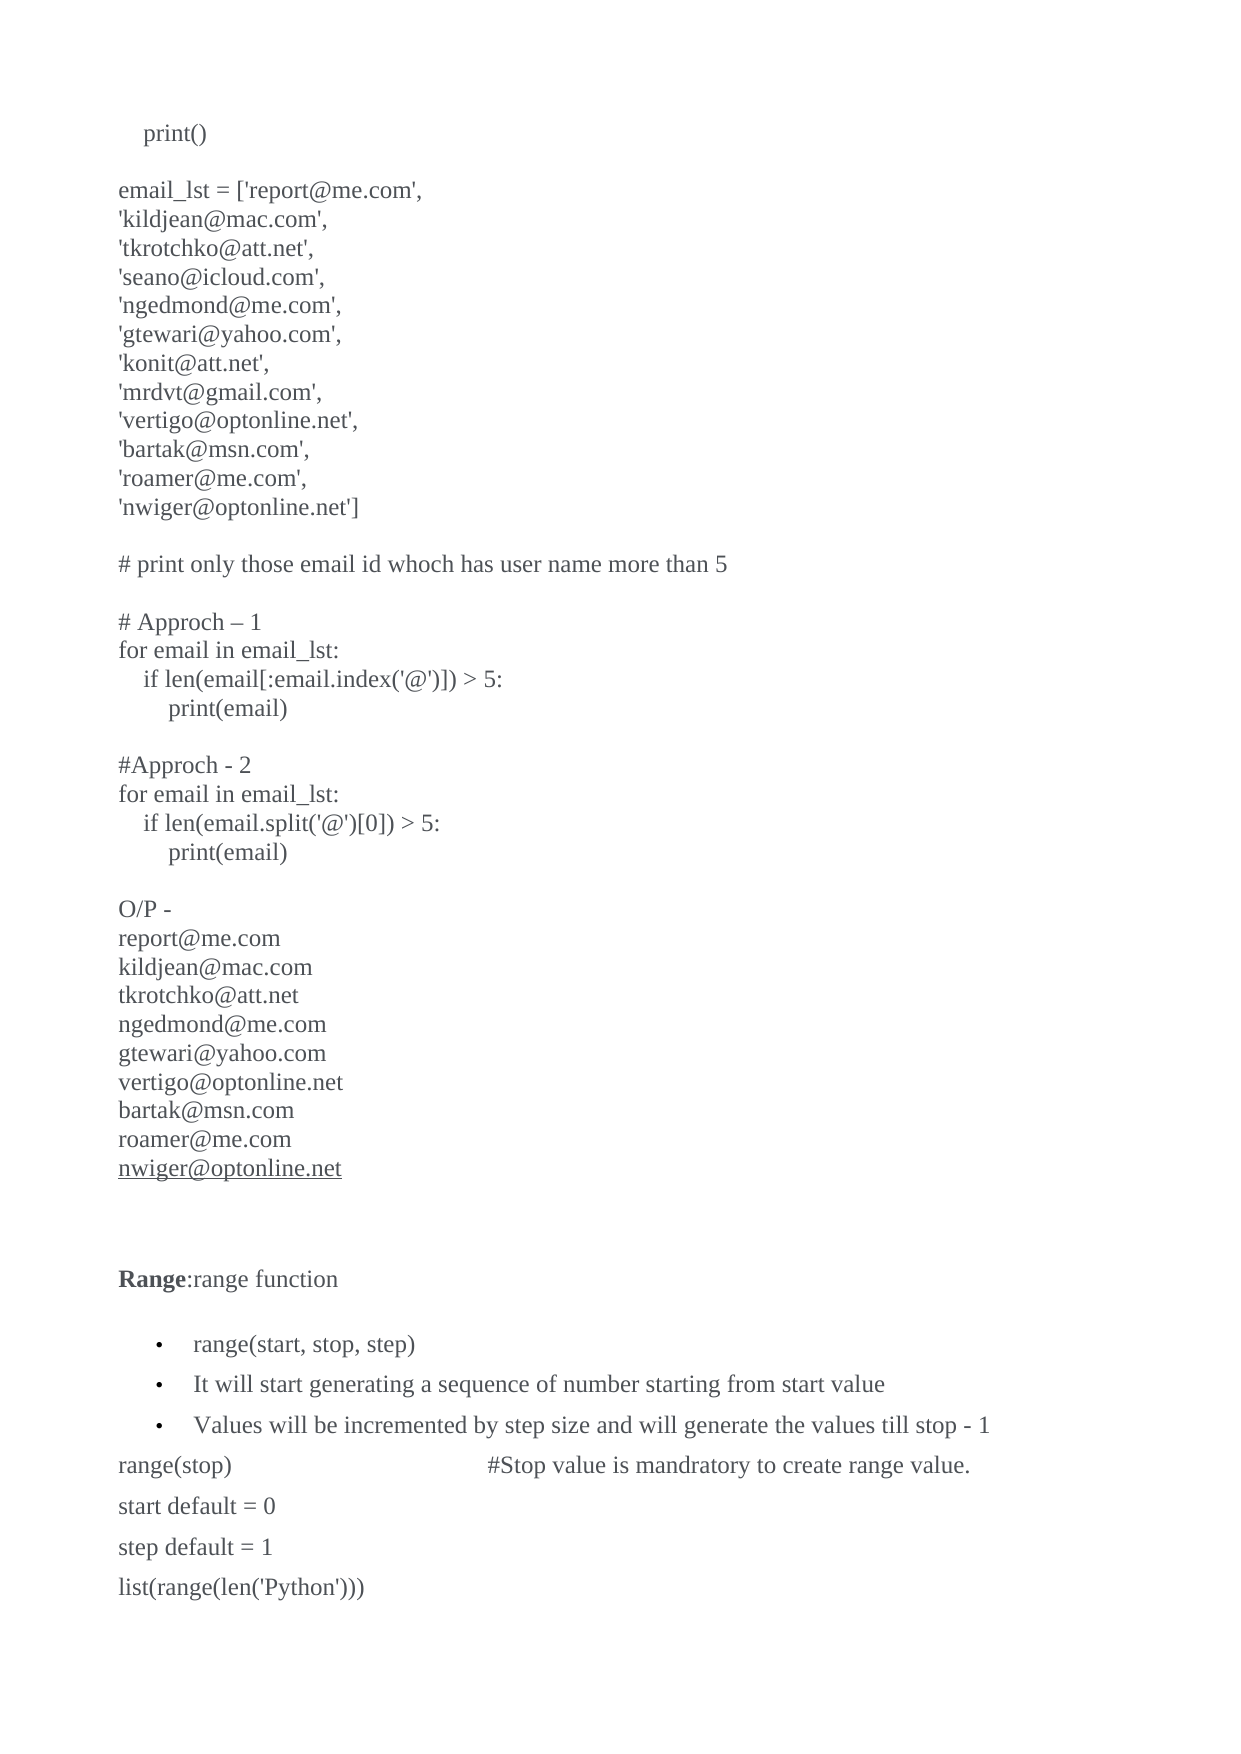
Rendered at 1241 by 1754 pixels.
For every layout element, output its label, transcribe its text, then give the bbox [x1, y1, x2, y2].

text # print only those email id whoch has user name more than 5 [118, 549, 1122, 578]
text 'konit@att.net', [118, 348, 1122, 377]
text if len(email.split('@')[0]) > 5: [118, 808, 1122, 837]
text if len(email[:email.index('@')]) > 5: [118, 664, 1122, 693]
text 'nwiger@optonline.net'] [118, 492, 1122, 521]
text 'seano@icloud.com', [118, 262, 1122, 291]
text kildjean@mac.com [118, 952, 1122, 981]
text bartak@msn.com [118, 1096, 1122, 1124]
text gtewari@yahoo.com [118, 1038, 1122, 1067]
text 'roamer@me.com', [118, 463, 1122, 492]
text 'gtewari@yahoo.com', [118, 319, 1122, 348]
text 'kildjean@mac.com', [118, 204, 1122, 233]
text tkrotchko@att.net [118, 981, 1122, 1009]
text 'vertigo@optonline.net', [118, 406, 1122, 434]
text list(range(len('Python'))) [118, 1572, 1122, 1601]
text print() [118, 118, 1122, 147]
list Values will be incremented by step size and will generate the values till stop - 1 [156, 1410, 1122, 1439]
text 'bartak@msn.com', [118, 434, 1122, 463]
text nwiger@optonline.net [118, 1153, 1122, 1182]
text start default = 0 [118, 1491, 1122, 1520]
text for email in email_lst: [118, 636, 1122, 664]
text step default = 1 [118, 1532, 1122, 1561]
text 'ngedmond@me.com', [118, 291, 1122, 319]
text for email in email_lst: [118, 779, 1122, 808]
text Range:range function [118, 1264, 1122, 1293]
text print(email) [118, 693, 1122, 722]
text roamer@me.com [118, 1124, 1122, 1153]
text # Approch – 1 [118, 607, 1122, 636]
text print(email) [118, 837, 1122, 866]
text #Approch - 2 [118, 751, 1122, 779]
text vertigo@optonline.net [118, 1067, 1122, 1096]
text 'mrdvt@gmail.com', [118, 377, 1122, 406]
list range(start, stop, step) [156, 1329, 1122, 1357]
list It will start generating a sequence of number starting from start value [156, 1369, 1122, 1398]
text email_lst = ['report@me.com', [118, 176, 1122, 204]
text O/P - [118, 894, 1122, 923]
text report@me.com [118, 923, 1122, 952]
text 'tkrotchko@att.net', [118, 233, 1122, 262]
text range(stop) #Stop value is mandratory to create range value. [118, 1451, 1122, 1479]
text ngedmond@me.com [118, 1009, 1122, 1038]
